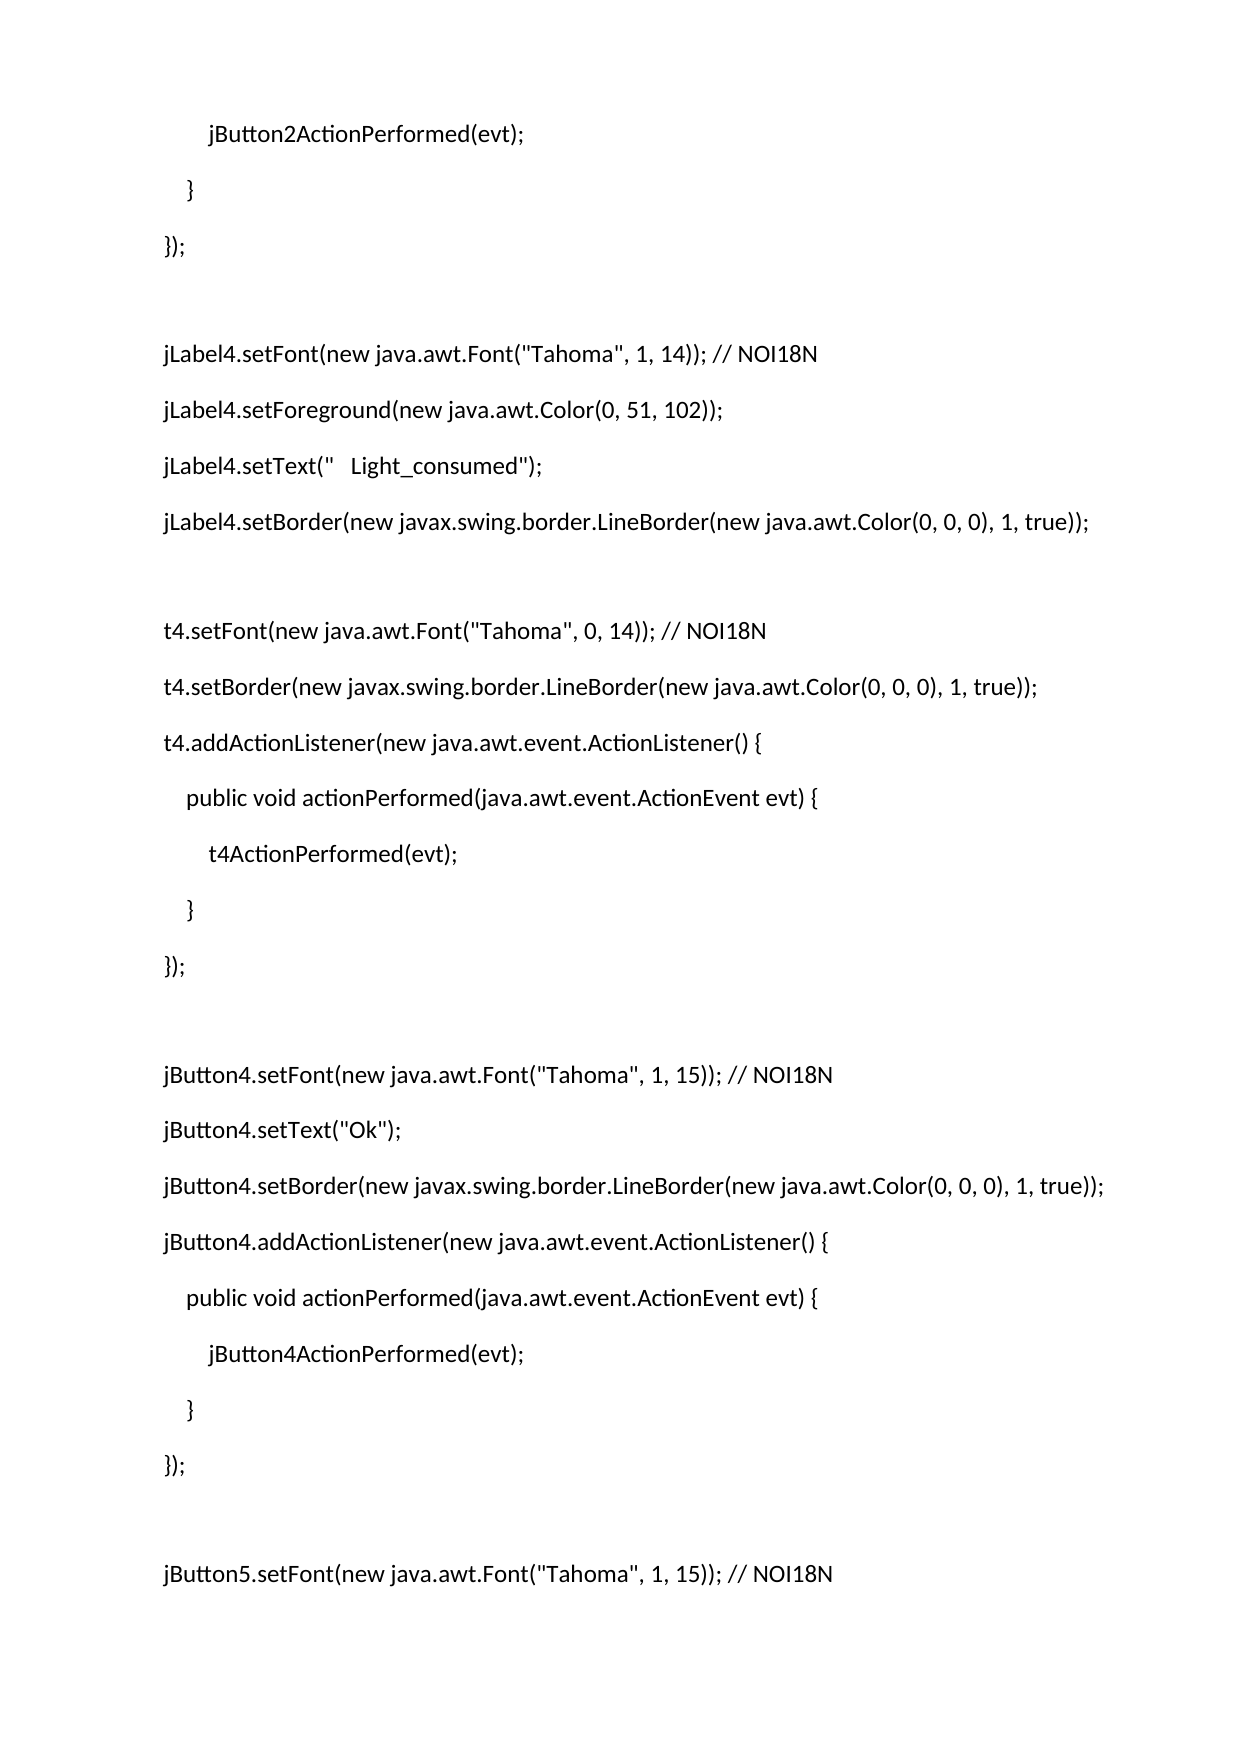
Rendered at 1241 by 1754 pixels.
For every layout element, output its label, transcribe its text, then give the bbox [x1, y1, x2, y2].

text public void actionPerformed(java.awt.event.ActionEvent evt) { [118, 782, 1122, 813]
text jButton4.setBorder(new javax.swing.border.LineBorder(new java.awt.Color(0, 0, 0), 1, true)); [118, 1171, 1122, 1201]
text t4.setFont(new java.awt.Font("Tahoma", 0, 14)); // NOI18N [118, 615, 1122, 646]
text }); [118, 950, 1122, 981]
text } [118, 1394, 1122, 1424]
text } [118, 174, 1122, 204]
text jButton2ActionPerformed(evt); [118, 118, 1122, 149]
text jLabel4.setForeground(new java.awt.Color(0, 51, 102)); [118, 394, 1122, 425]
text jButton4.addActionListener(new java.awt.event.ActionListener() { [118, 1226, 1122, 1257]
text jLabel4.setFont(new java.awt.Font("Tahoma", 1, 14)); // NOI18N [118, 339, 1122, 369]
text t4.addActionListener(new java.awt.event.ActionListener() { [118, 727, 1122, 757]
text jLabel4.setBorder(new javax.swing.border.LineBorder(new java.awt.Color(0, 0, 0), 1, true)); [118, 506, 1122, 537]
text }); [118, 230, 1122, 260]
text }); [118, 1450, 1122, 1480]
text jButton4ActionPerformed(evt); [118, 1338, 1122, 1368]
text jLabel4.setText(" Light_consumed"); [118, 450, 1122, 481]
text jButton5.setFont(new java.awt.Font("Tahoma", 1, 15)); // NOI18N [118, 1558, 1122, 1589]
text t4ActionPerformed(evt); [118, 838, 1122, 869]
text jButton4.setText("Ok"); [118, 1115, 1122, 1145]
text jButton4.setFont(new java.awt.Font("Tahoma", 1, 15)); // NOI18N [118, 1059, 1122, 1089]
text public void actionPerformed(java.awt.event.ActionEvent evt) { [118, 1282, 1122, 1313]
text t4.setBorder(new javax.swing.border.LineBorder(new java.awt.Color(0, 0, 0), 1, true)); [118, 671, 1122, 701]
text } [118, 894, 1122, 925]
